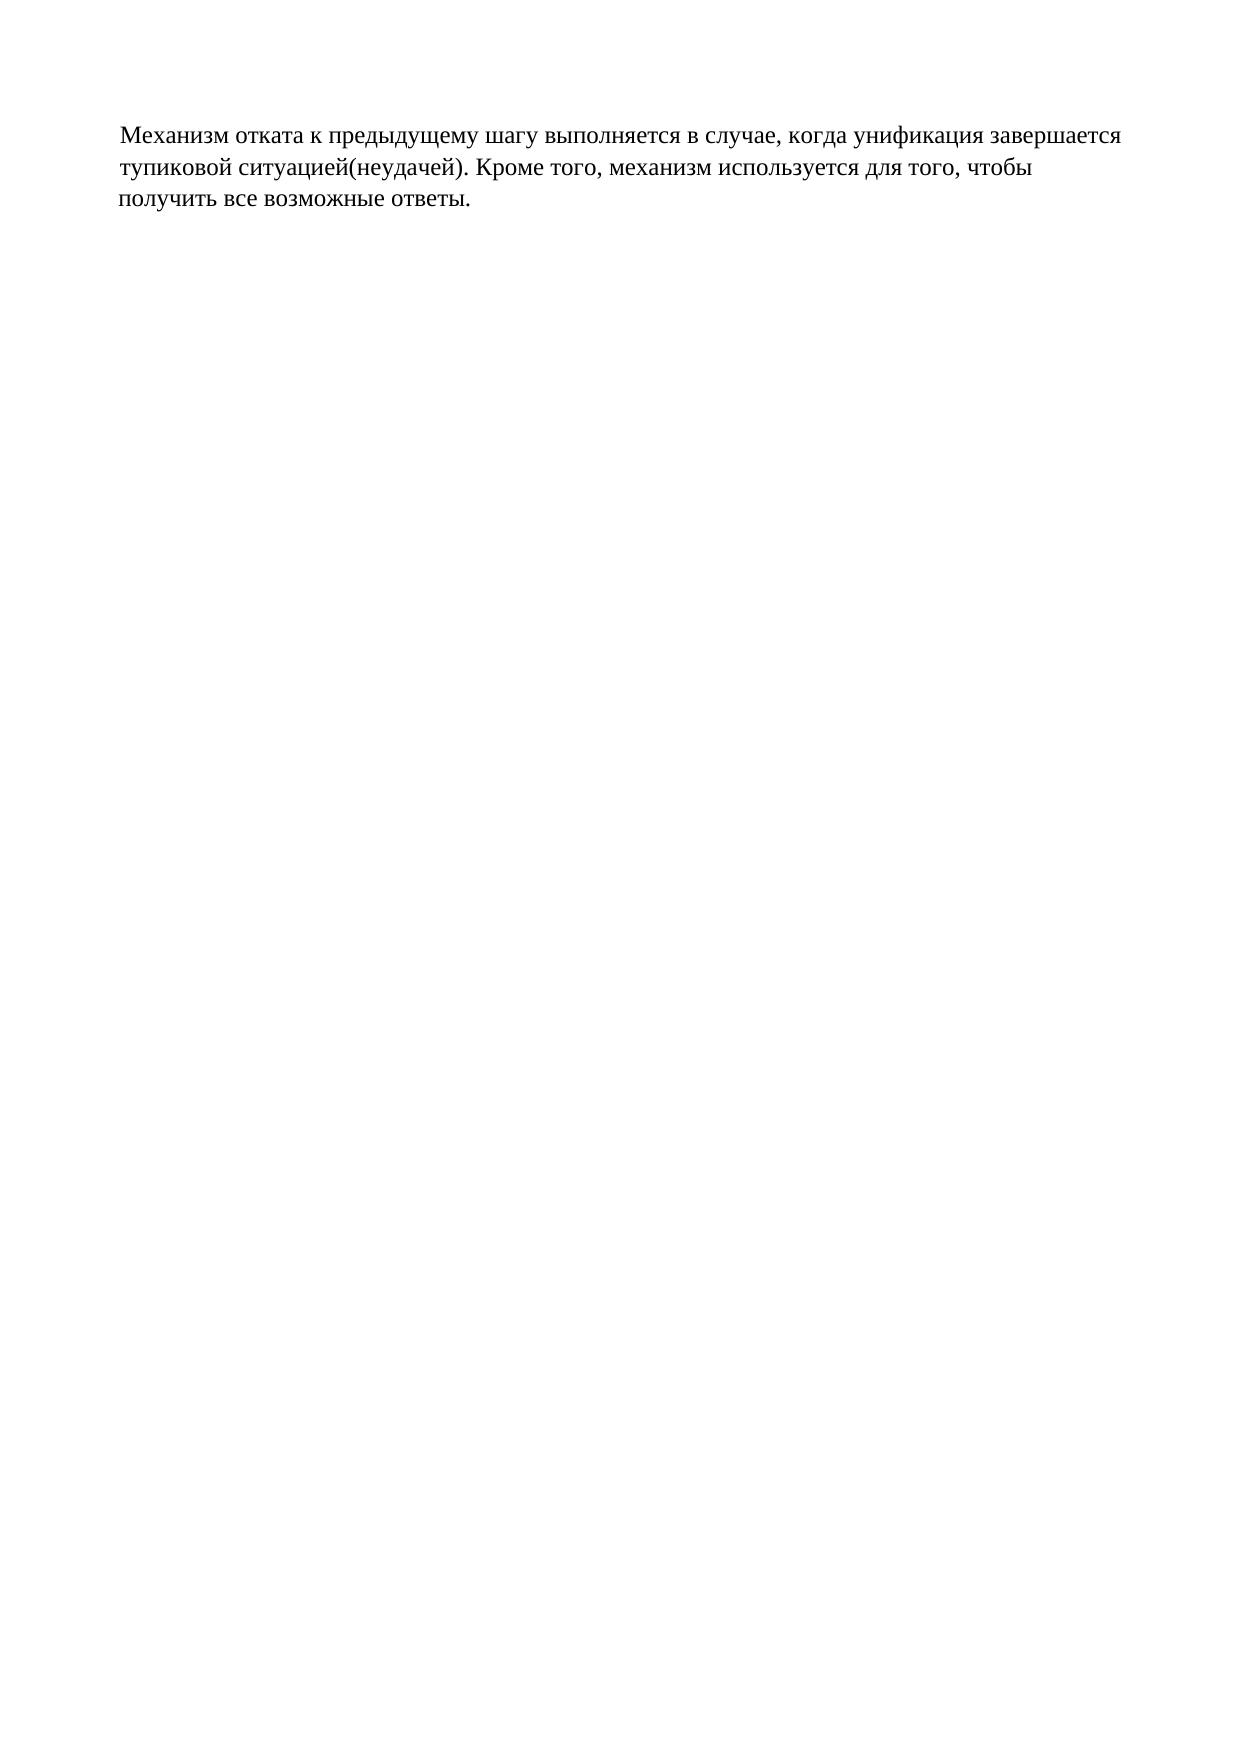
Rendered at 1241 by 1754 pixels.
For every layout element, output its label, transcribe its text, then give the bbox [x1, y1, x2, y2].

text Механизм отката к предыдущему шагу выполняется в случае, когда унификация завершается [118, 118, 1122, 149]
text тупиковой ситуацией(неудачей). Кроме того, механизм используется для того, чтобы получить все возможные ответы. [118, 149, 1122, 212]
